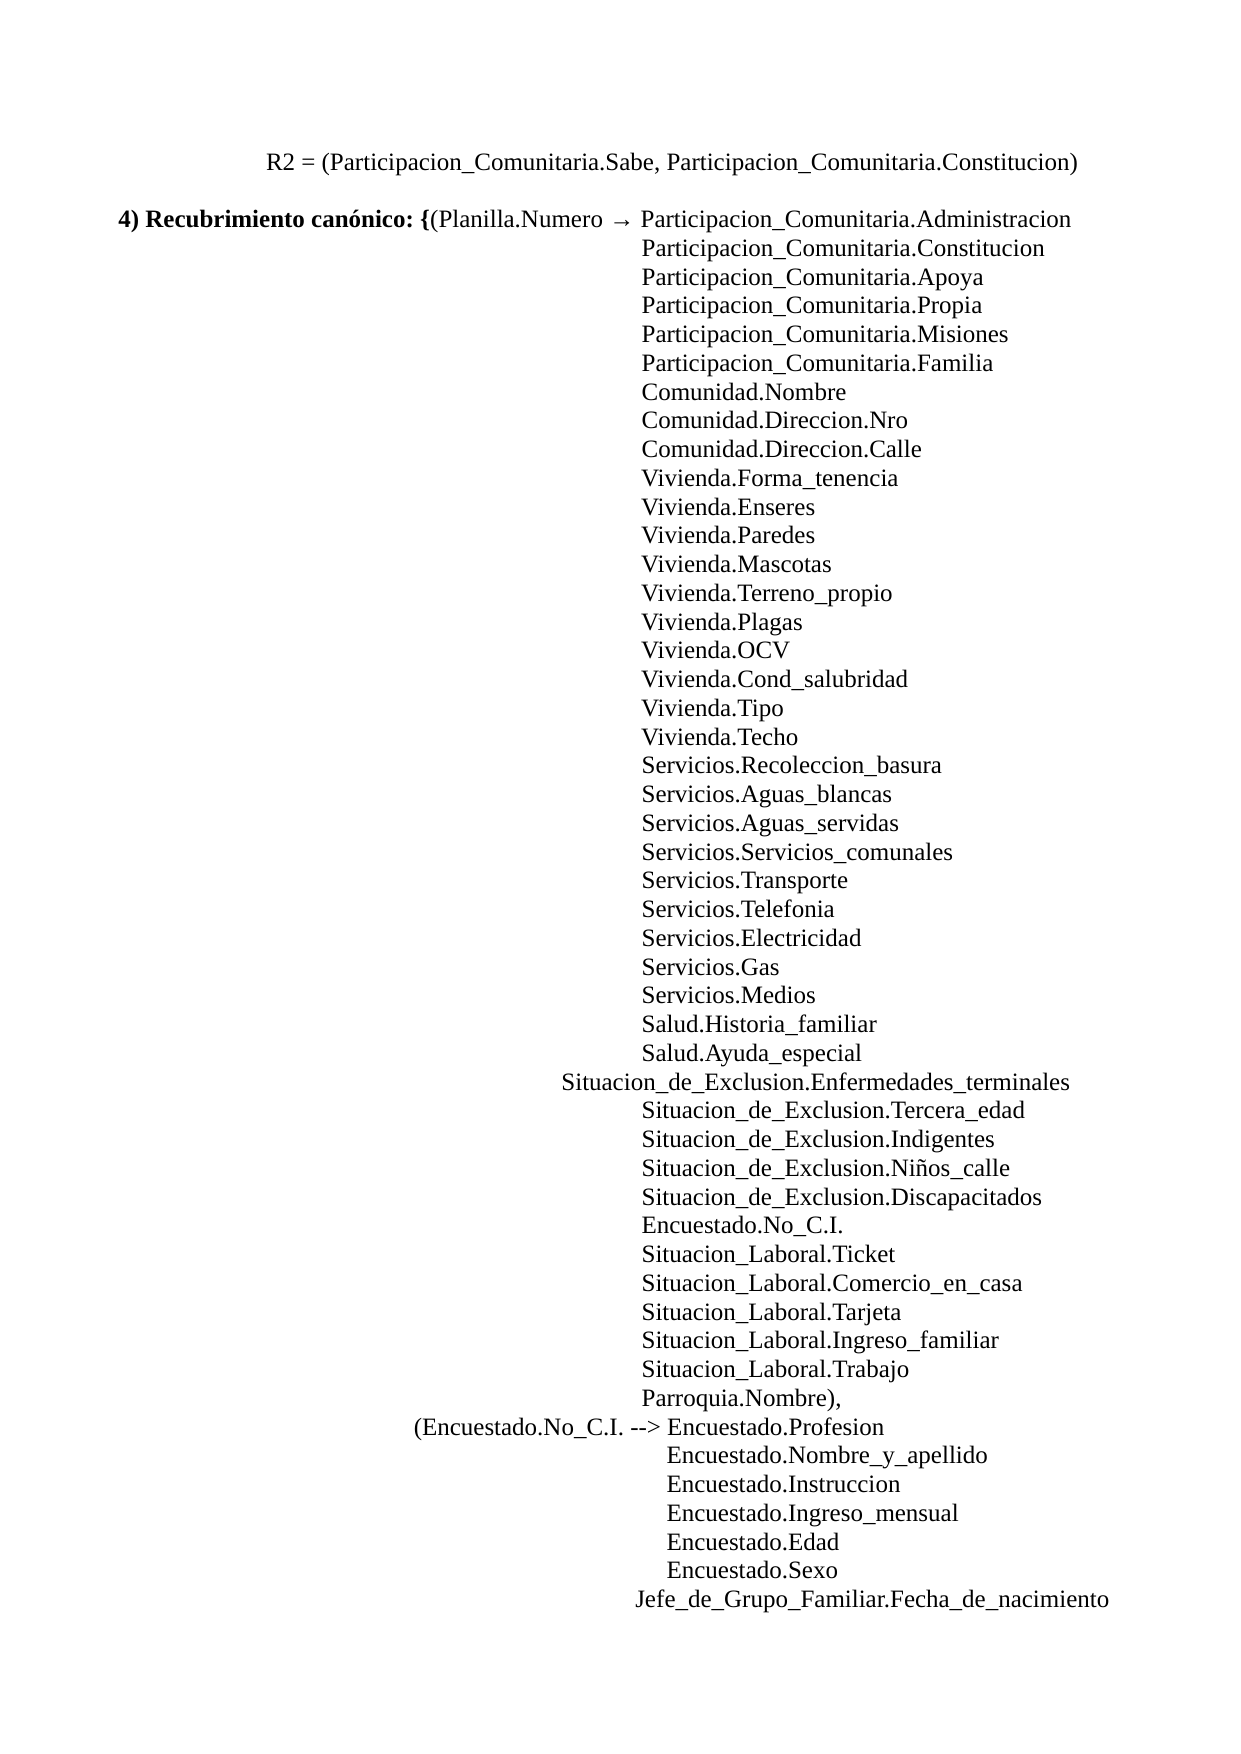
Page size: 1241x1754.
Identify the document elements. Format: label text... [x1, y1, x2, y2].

text Vivienda.Plagas [118, 607, 1122, 636]
text 4) Recubrimiento canónico: {(Planilla.Numero → Participacion_Comunitaria.Administracion Participacion_Comunitaria.Constitucion [118, 204, 1122, 262]
text Situacion_de_Exclusion.Discapacitados [118, 1182, 1122, 1211]
text Participacion_Comunitaria.Propia [118, 291, 1122, 319]
text Servicios.Electricidad Servicios.Gas [118, 923, 1122, 981]
text Comunidad.Direccion.Nro Comunidad.Direccion.Calle [118, 406, 1122, 463]
text Salud.Historia_familiar [118, 1009, 1122, 1038]
text Situacion_de_Exclusion.Indigentes [118, 1124, 1122, 1153]
text Encuestado.Sexo Jefe_de_Grupo_Familiar.Fecha_de_nacimiento [118, 1556, 1122, 1613]
text Participacion_Comunitaria.Familia [118, 348, 1122, 377]
text Encuestado.Ingreso_mensual [118, 1498, 1122, 1527]
text Participacion_Comunitaria.Apoya [118, 262, 1122, 291]
text Comunidad.Nombre [118, 377, 1122, 406]
text Parroquia.Nombre), (Encuestado.No_C.I. --> Encuestado.Profesion Encuestado.Nombre_y_apellido Encuestado.Instruccion [118, 1383, 1122, 1498]
text Vivienda.Tipo [118, 693, 1122, 722]
text Vivienda.Cond_salubridad [118, 664, 1122, 693]
text Vivienda.Forma_tenencia Vivienda.Enseres [118, 463, 1122, 521]
text Situacion_Laboral.Ticket Situacion_Laboral.Comercio_en_casa [118, 1239, 1122, 1297]
text Vivienda.Mascotas [118, 549, 1122, 578]
text Situacion_Laboral.Ingreso_familiar Situacion_Laboral.Trabajo [118, 1326, 1122, 1383]
text Participacion_Comunitaria.Misiones [118, 319, 1122, 348]
text Situacion_de_Exclusion.Enfermedades_terminales Situacion_de_Exclusion.Tercera_edad [118, 1067, 1122, 1124]
text Vivienda.OCV [118, 636, 1122, 664]
text Situacion_Laboral.Tarjeta [118, 1297, 1122, 1326]
text R2 = (Participacion_Comunitaria.Sabe, Participacion_Comunitaria.Constitucion) [118, 147, 1122, 176]
text Servicios.Medios [118, 981, 1122, 1009]
text Servicios.Aguas_blancas Servicios.Aguas_servidas Servicios.Servicios_comunales [118, 779, 1122, 866]
text Vivienda.Terreno_propio [118, 578, 1122, 607]
text Salud.Ayuda_especial [118, 1038, 1122, 1067]
text Encuestado.No_C.I. [118, 1211, 1122, 1239]
text Vivienda.Paredes [118, 521, 1122, 549]
text Encuestado.Edad [118, 1527, 1122, 1556]
text Vivienda.Techo Servicios.Recoleccion_basura [118, 722, 1122, 779]
text Situacion_de_Exclusion.Niños_calle [118, 1153, 1122, 1182]
text Servicios.Transporte Servicios.Telefonia [118, 866, 1122, 923]
